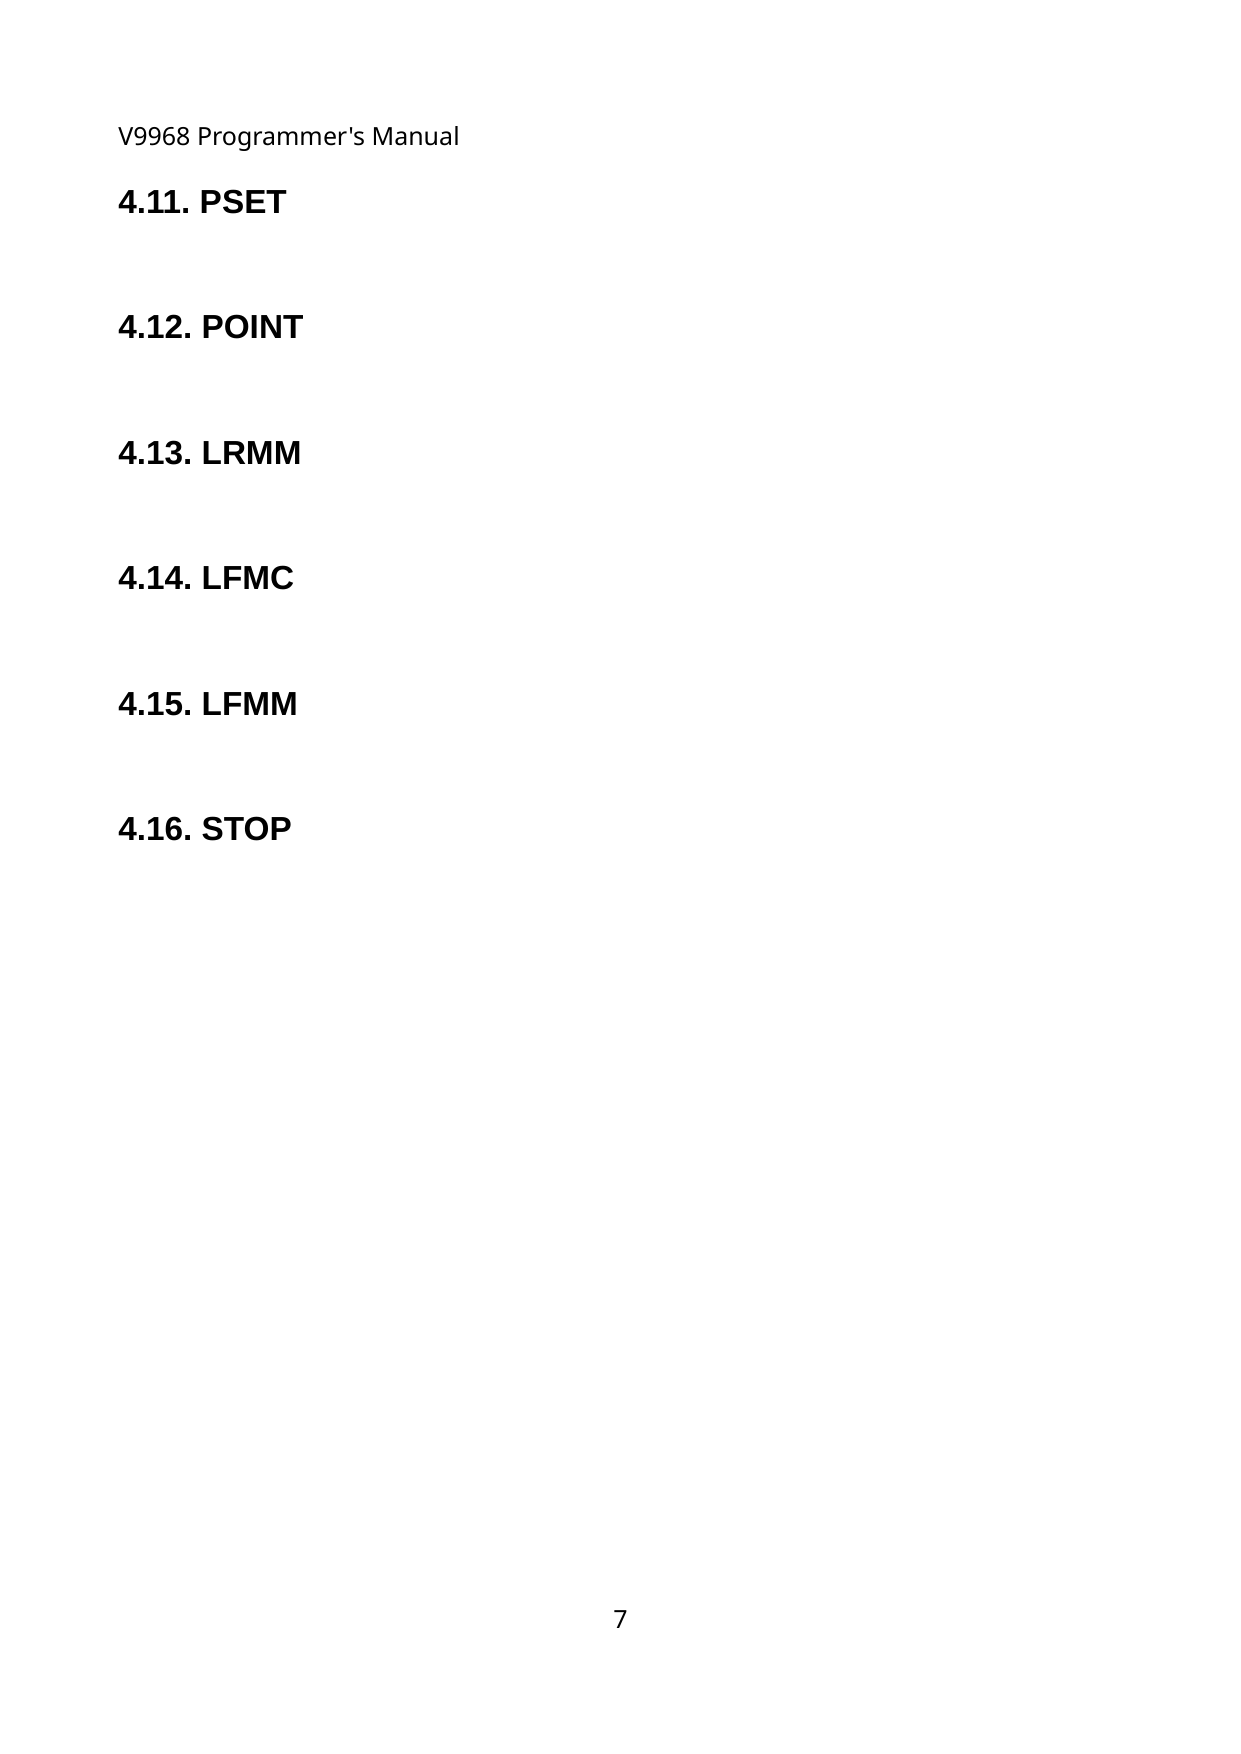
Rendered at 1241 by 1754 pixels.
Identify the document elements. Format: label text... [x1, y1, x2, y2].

subtitle 4.12. POINT [118, 307, 1122, 346]
subtitle 4.11. PSET [118, 182, 1122, 220]
subtitle 4.15. LFMM [118, 684, 1122, 722]
subtitle 4.14. LFMC [118, 558, 1122, 597]
subtitle 4.13. LRMM [118, 433, 1122, 471]
subtitle 4.16. STOP [118, 809, 1122, 848]
